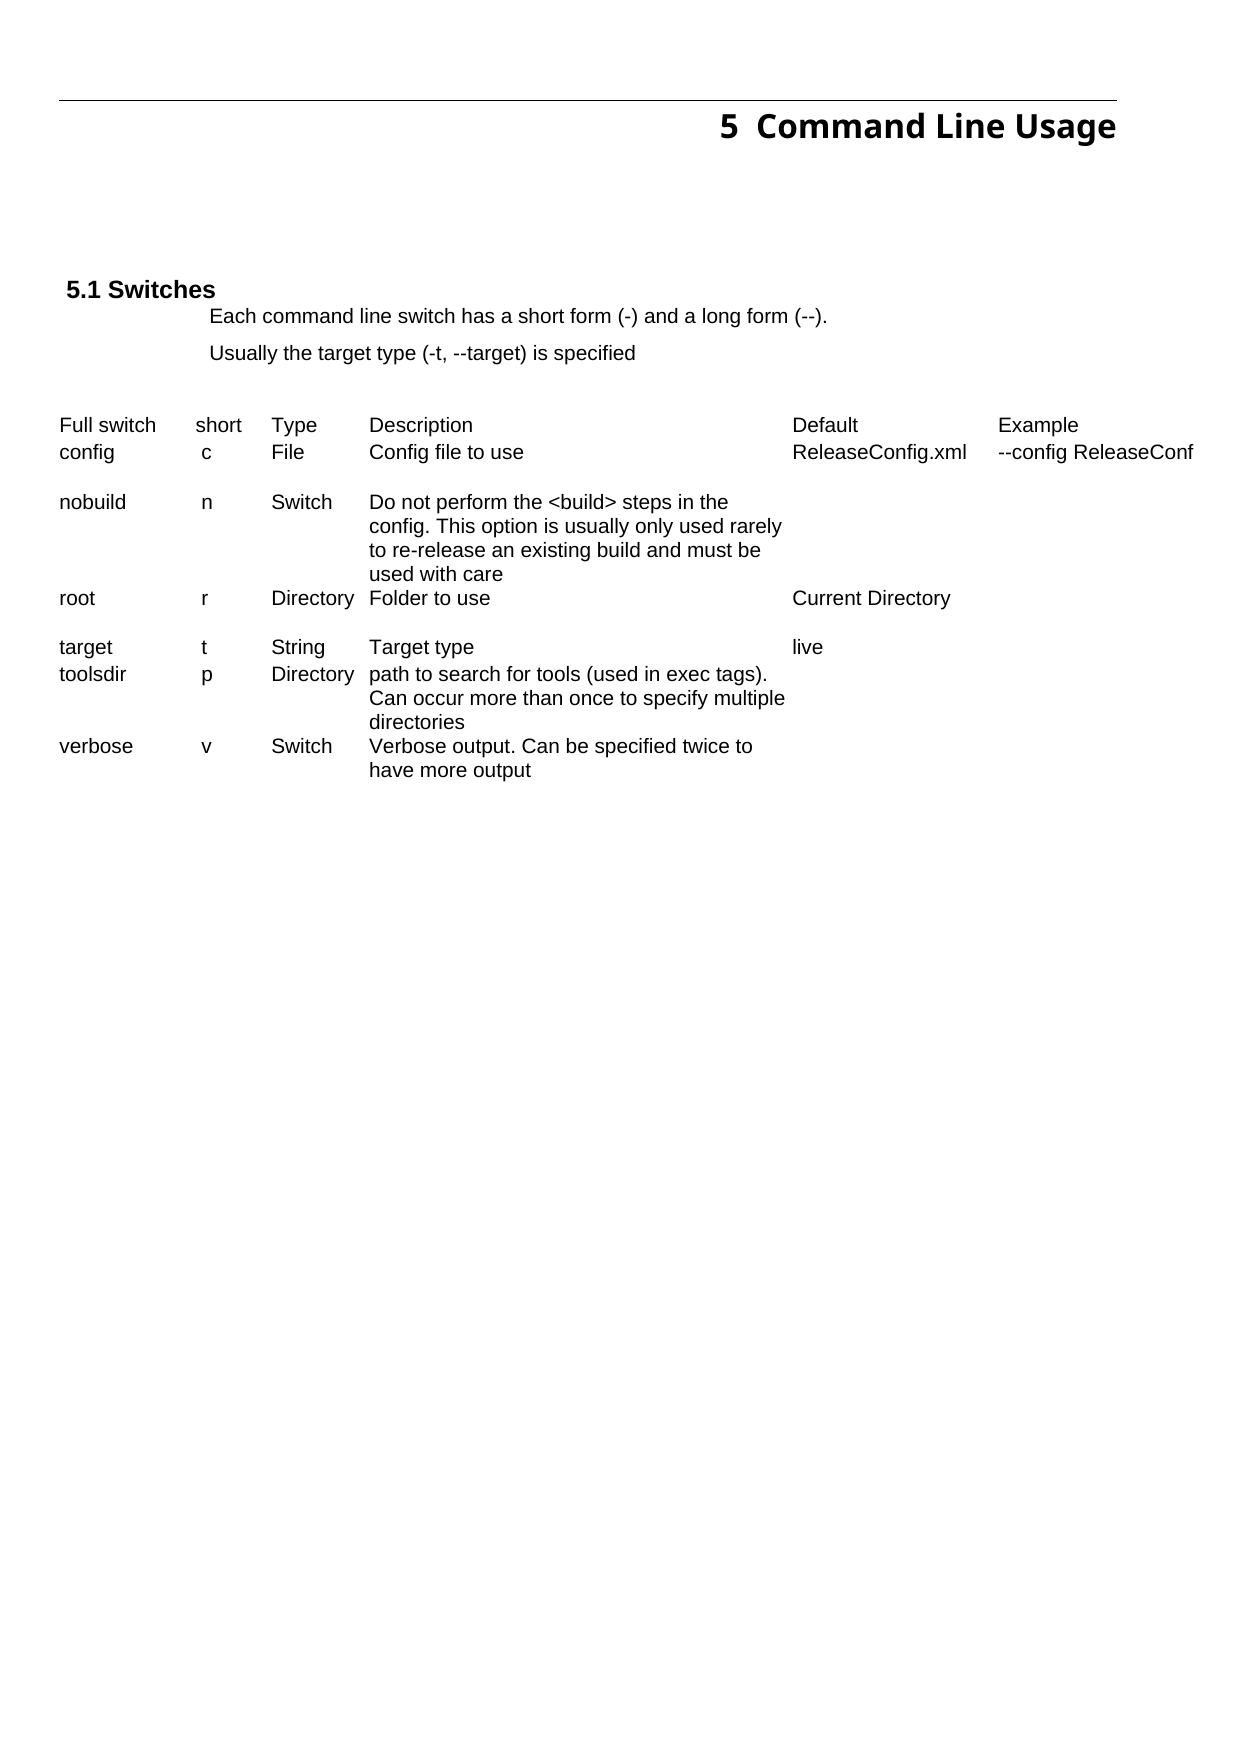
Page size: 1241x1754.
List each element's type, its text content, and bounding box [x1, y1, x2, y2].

table_cell Folder to use [366, 585, 789, 635]
table_cell [789, 490, 995, 585]
table_cell Switch [268, 734, 366, 783]
table_cell [789, 662, 995, 734]
table_cell Verbose output. Can be specified twice to have more output [366, 734, 789, 783]
table_header Full switch [56, 413, 192, 440]
subtitle Command Line Usage [59, 101, 1117, 148]
table_cell [995, 662, 1233, 734]
table_cell config [56, 440, 192, 489]
table_header Example [995, 413, 1233, 440]
table_cell Current Directory [789, 585, 995, 635]
table_cell verbose [56, 734, 192, 783]
table_cell [995, 734, 1233, 783]
table_cell n [192, 490, 268, 585]
table_cell Switch [268, 490, 366, 585]
table_cell [995, 635, 1233, 662]
table_cell path to search for tools (used in exec tags). Can occur more than once to specify multiple directories [366, 662, 789, 734]
table_cell p [192, 662, 268, 734]
table_cell toolsdir [56, 662, 192, 734]
table_cell ReleaseConfig.xml [789, 440, 995, 489]
table_cell File [268, 440, 366, 489]
table_cell nobuild [56, 490, 192, 585]
table_cell Directory [268, 585, 366, 635]
table_cell [995, 585, 1233, 635]
table_cell target [56, 635, 192, 662]
table_cell live [789, 635, 995, 662]
table_cell String [268, 635, 366, 662]
table_header Description [366, 413, 789, 440]
table_cell Config file to use [366, 440, 789, 489]
table_cell root [56, 585, 192, 635]
table_cell [995, 490, 1233, 585]
table_header Default [789, 413, 995, 440]
table_cell --config ReleaseConf [995, 440, 1233, 489]
table_cell v [192, 734, 268, 783]
text Usually the target type (-t, --target) is specified [209, 340, 1132, 364]
text Each command line switch has a short form (-) and a long form (--). [209, 304, 1132, 328]
table_cell Directory [268, 662, 366, 734]
subtitle Switches [59, 275, 1132, 304]
table_cell Target type [366, 635, 789, 662]
table_cell r [192, 585, 268, 635]
table_cell t [192, 635, 268, 662]
table_cell Do not perform the <build> steps in the config. This option is usually only used rarely to re-release an existing build and must be used with care [366, 490, 789, 585]
table_header short [192, 413, 268, 440]
table_cell [789, 734, 995, 783]
table_header Type [268, 413, 366, 440]
table_cell c [192, 440, 268, 489]
